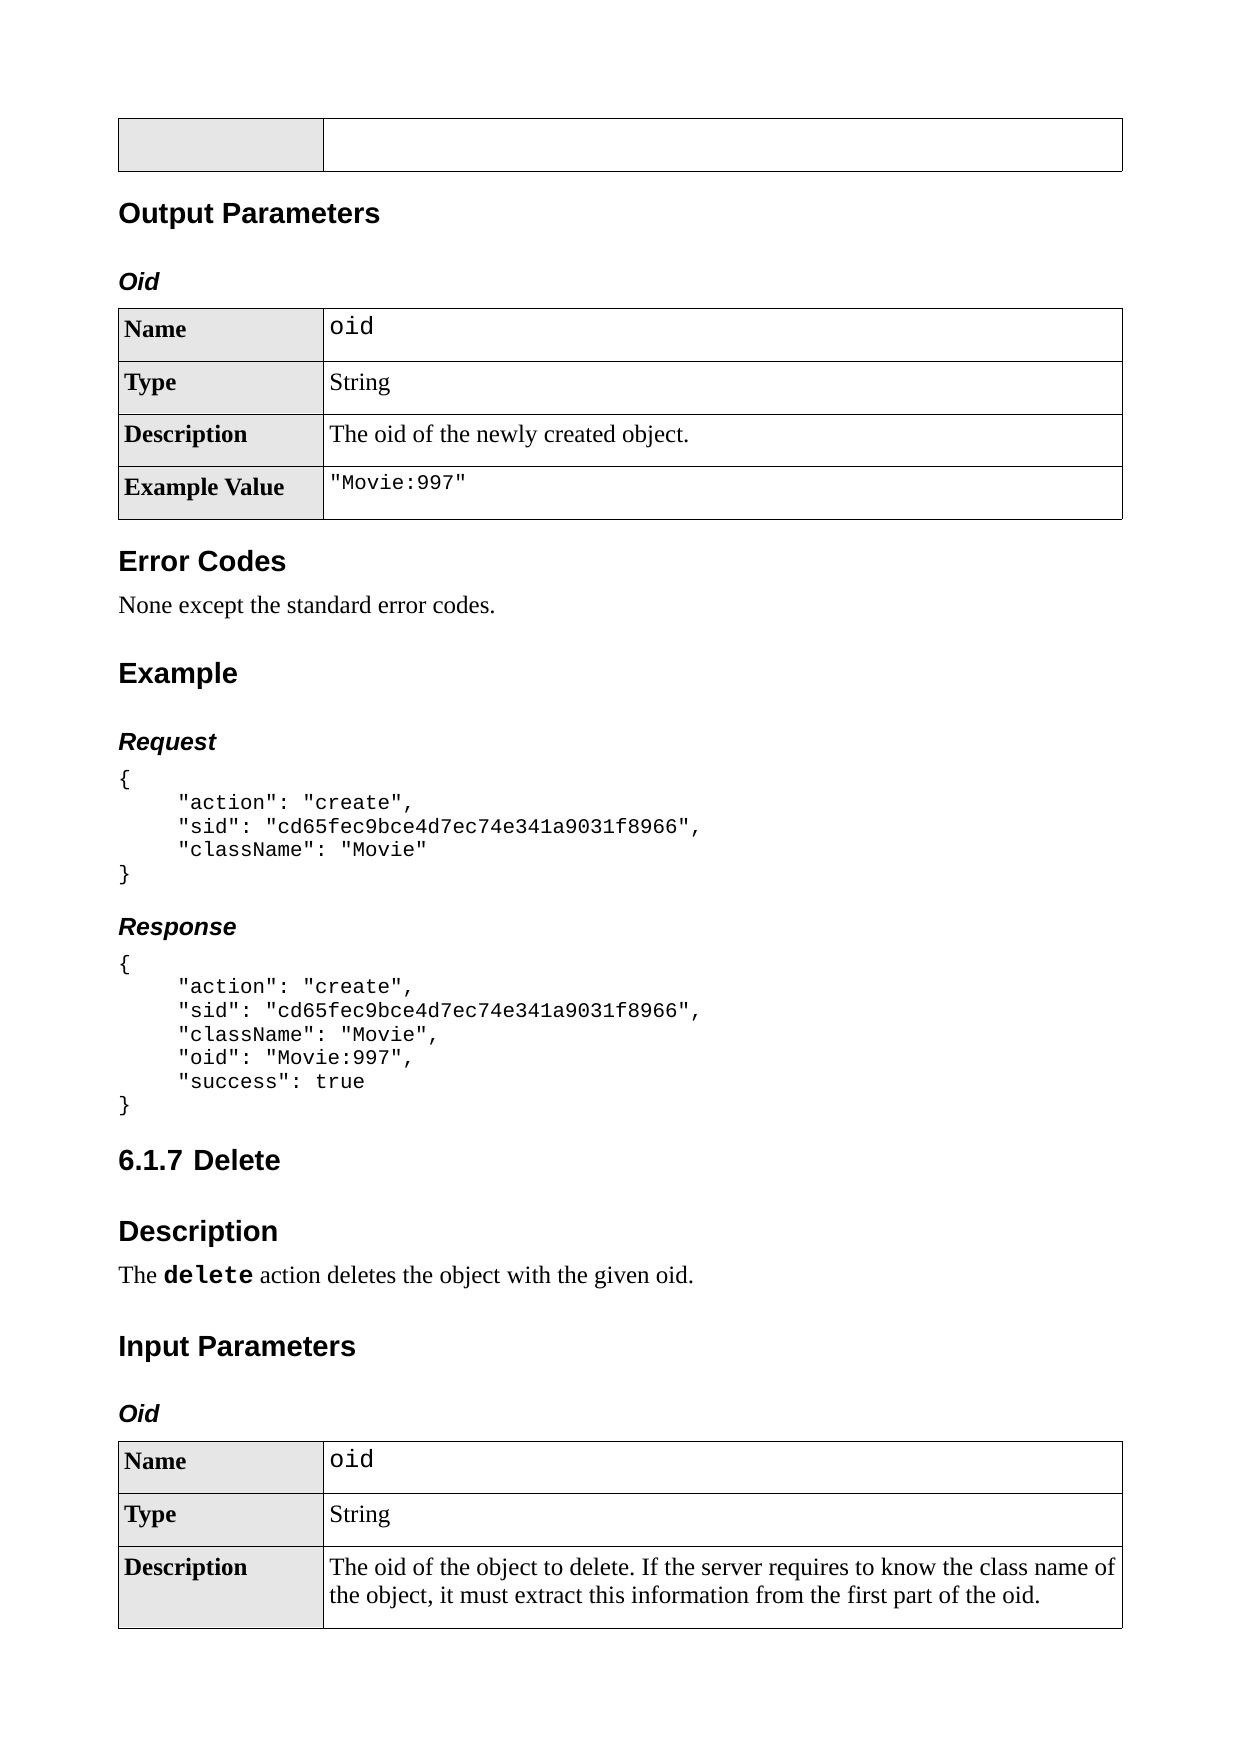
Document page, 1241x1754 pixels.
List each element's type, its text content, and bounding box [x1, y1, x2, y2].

text "sid": "cd65fec9bce4d7ec74e341a9031f8966", [118, 816, 1122, 839]
table_cell [119, 119, 323, 171]
text { [118, 768, 1122, 792]
table_cell Description [119, 415, 323, 466]
table_cell [324, 119, 1122, 171]
text "className": "Movie" [118, 839, 1122, 863]
text Oid [118, 1399, 1122, 1428]
table_cell Example Value [119, 467, 323, 519]
table_cell Description [119, 1547, 323, 1627]
table_header oid [324, 309, 1122, 361]
text "oid": "Movie:997", [118, 1047, 1122, 1071]
table_cell String [324, 362, 1122, 413]
subtitle Delete [118, 1143, 1122, 1177]
table_cell String [324, 1494, 1122, 1546]
table_cell The oid of the object to delete. If the server requires to know the class name of the object, it must extract this information from the first part of the oid. [324, 1547, 1122, 1627]
text The delete action deletes the object with the given oid. [118, 1260, 1122, 1291]
text Input Parameters [118, 1328, 1122, 1362]
text Error Codes [118, 544, 1122, 577]
table_cell The oid of the newly created object. [324, 415, 1122, 466]
table_header oid [324, 1442, 1122, 1493]
text } [118, 863, 1122, 887]
text Request [118, 727, 1122, 756]
text Example [118, 656, 1122, 690]
table_cell Type [119, 362, 323, 413]
table_cell Type [119, 1494, 323, 1546]
text Oid [118, 267, 1122, 296]
text } [118, 1094, 1122, 1118]
table_header Name [119, 309, 323, 361]
text Description [118, 1214, 1122, 1248]
text None except the standard error codes. [118, 590, 1122, 619]
text "action": "create", [118, 792, 1122, 816]
text "className": "Movie", [118, 1023, 1122, 1047]
text "success": true [118, 1071, 1122, 1094]
table_header Name [119, 1442, 323, 1493]
table_cell "Movie:997" [324, 467, 1122, 519]
text Response [118, 912, 1122, 940]
text "sid": "cd65fec9bce4d7ec74e341a9031f8966", [118, 1000, 1122, 1023]
text "action": "create", [118, 976, 1122, 1000]
text Output Parameters [118, 196, 1122, 229]
text { [118, 953, 1122, 976]
